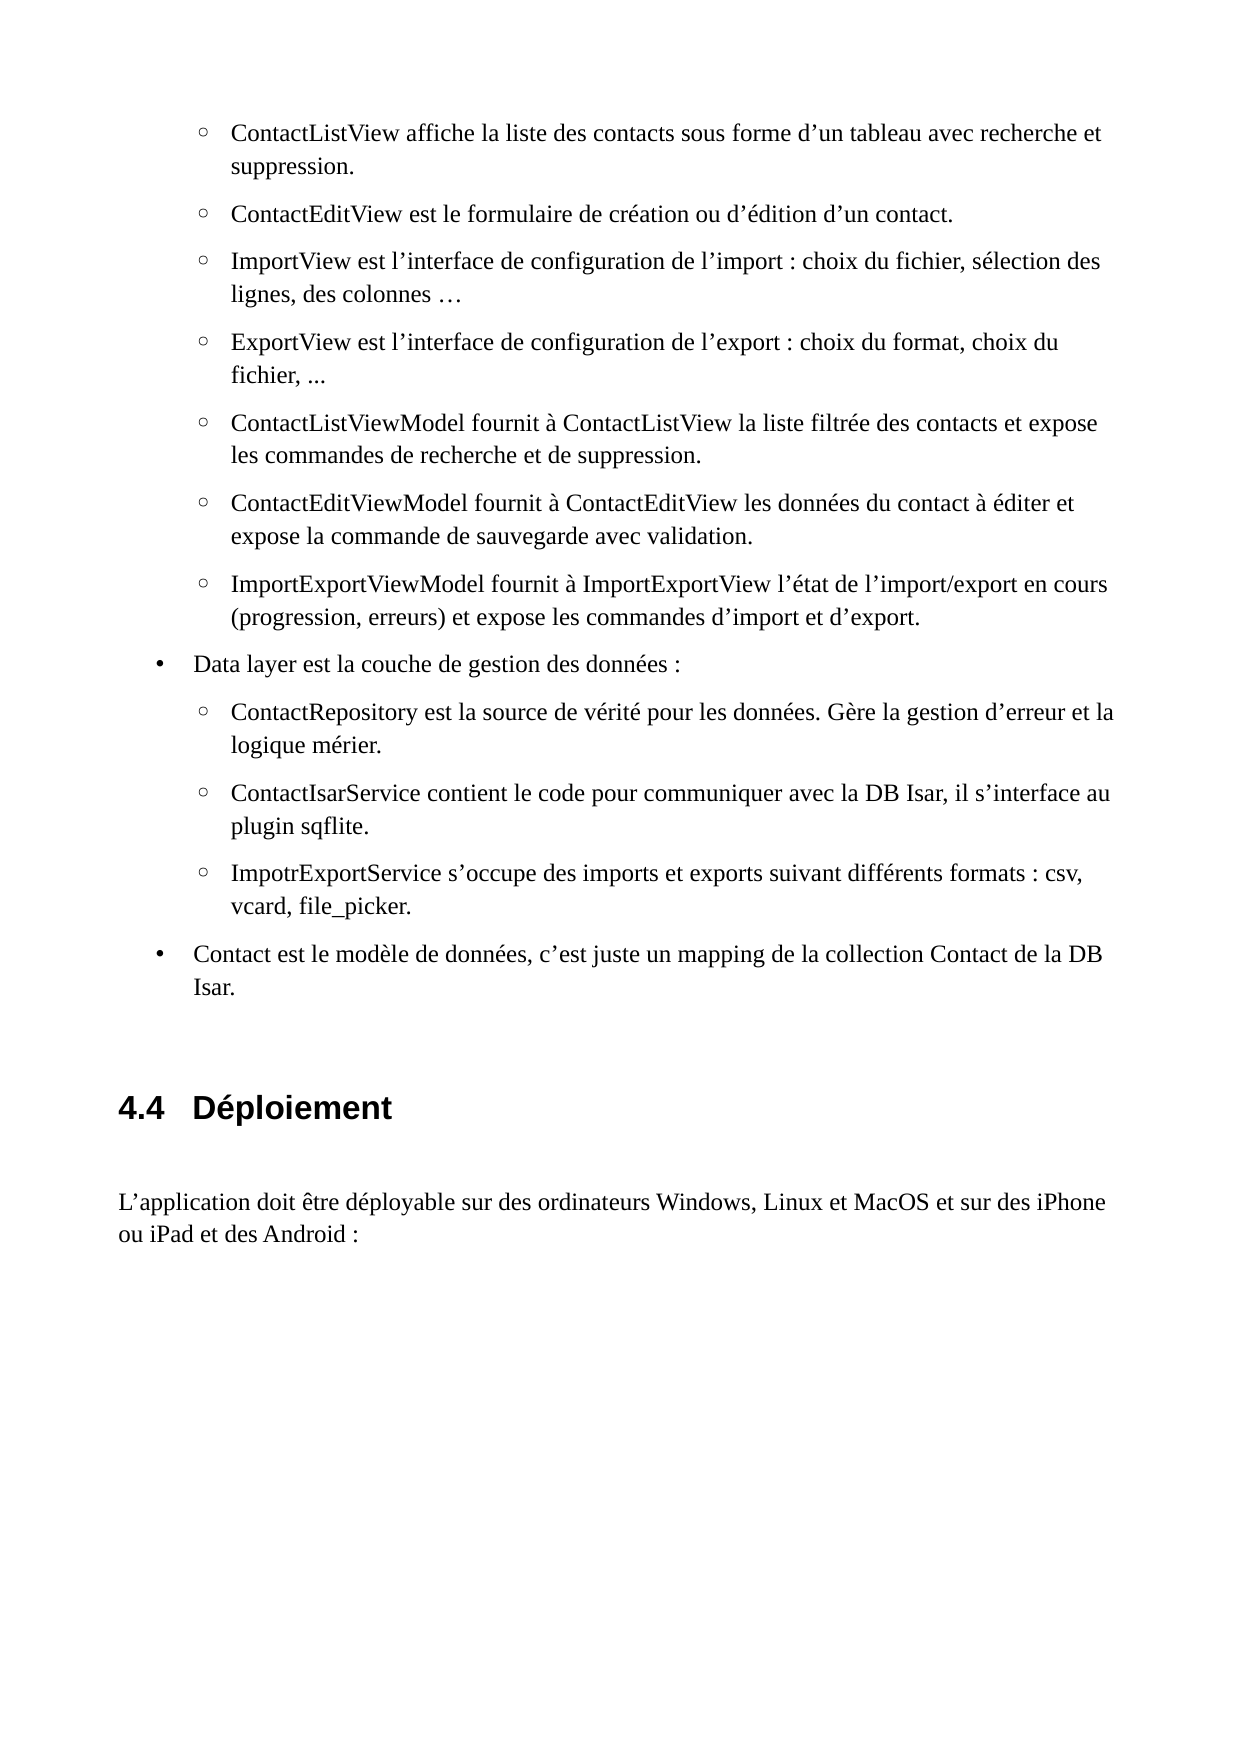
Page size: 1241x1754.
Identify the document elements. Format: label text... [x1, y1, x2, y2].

list ImportExportViewModel fournit à ImportExportView l’état de l’import/export en cours (progression, erreurs) et expose les commandes d’import et d’export. [193, 569, 1122, 631]
list ExportView est l’interface de configuration de l’export : choix du format, choix du fichier, ... [193, 327, 1122, 389]
list ImportView est l’interface de configuration de l’import : choix du fichier, sélection des lignes, des colonnes … [193, 246, 1122, 308]
list ContactListView affiche la liste des contacts sous forme d’un tableau avec recherche et suppression. [193, 118, 1122, 180]
list ContactListViewModel fournit à ContactListView la liste filtrée des contacts et expose les commandes de recherche et de suppression. [193, 408, 1122, 469]
list ContactRepository est la source de vérité pour les données. Gère la gestion d’erreur et la logique mérier. [193, 697, 1122, 759]
list ImpotrExportService s’occupe des imports et exports suivant différents formats : csv, vcard, file_picker. [193, 858, 1122, 920]
list Contact est le modèle de données, c’est juste un mapping de la collection Contact de la DB Isar. [156, 939, 1122, 1001]
text L’application doit être déployable sur des ordinateurs Windows, Linux et MacOS et sur des iPhone ou iPad et des Android : [118, 1187, 1122, 1248]
list ContactEditViewModel fournit à ContactEditView les données du contact à éditer et expose la commande de sauvegarde avec validation. [193, 488, 1122, 550]
list Data layer est la couche de gestion des données : [156, 649, 1122, 678]
subtitle Déploiement [118, 1088, 1122, 1126]
list ContactEditView est le formulaire de création ou d’édition d’un contact. [193, 199, 1122, 227]
list ContactIsarService contient le code pour communiquer avec la DB Isar, il s’interface au plugin sqflite. [193, 778, 1122, 839]
